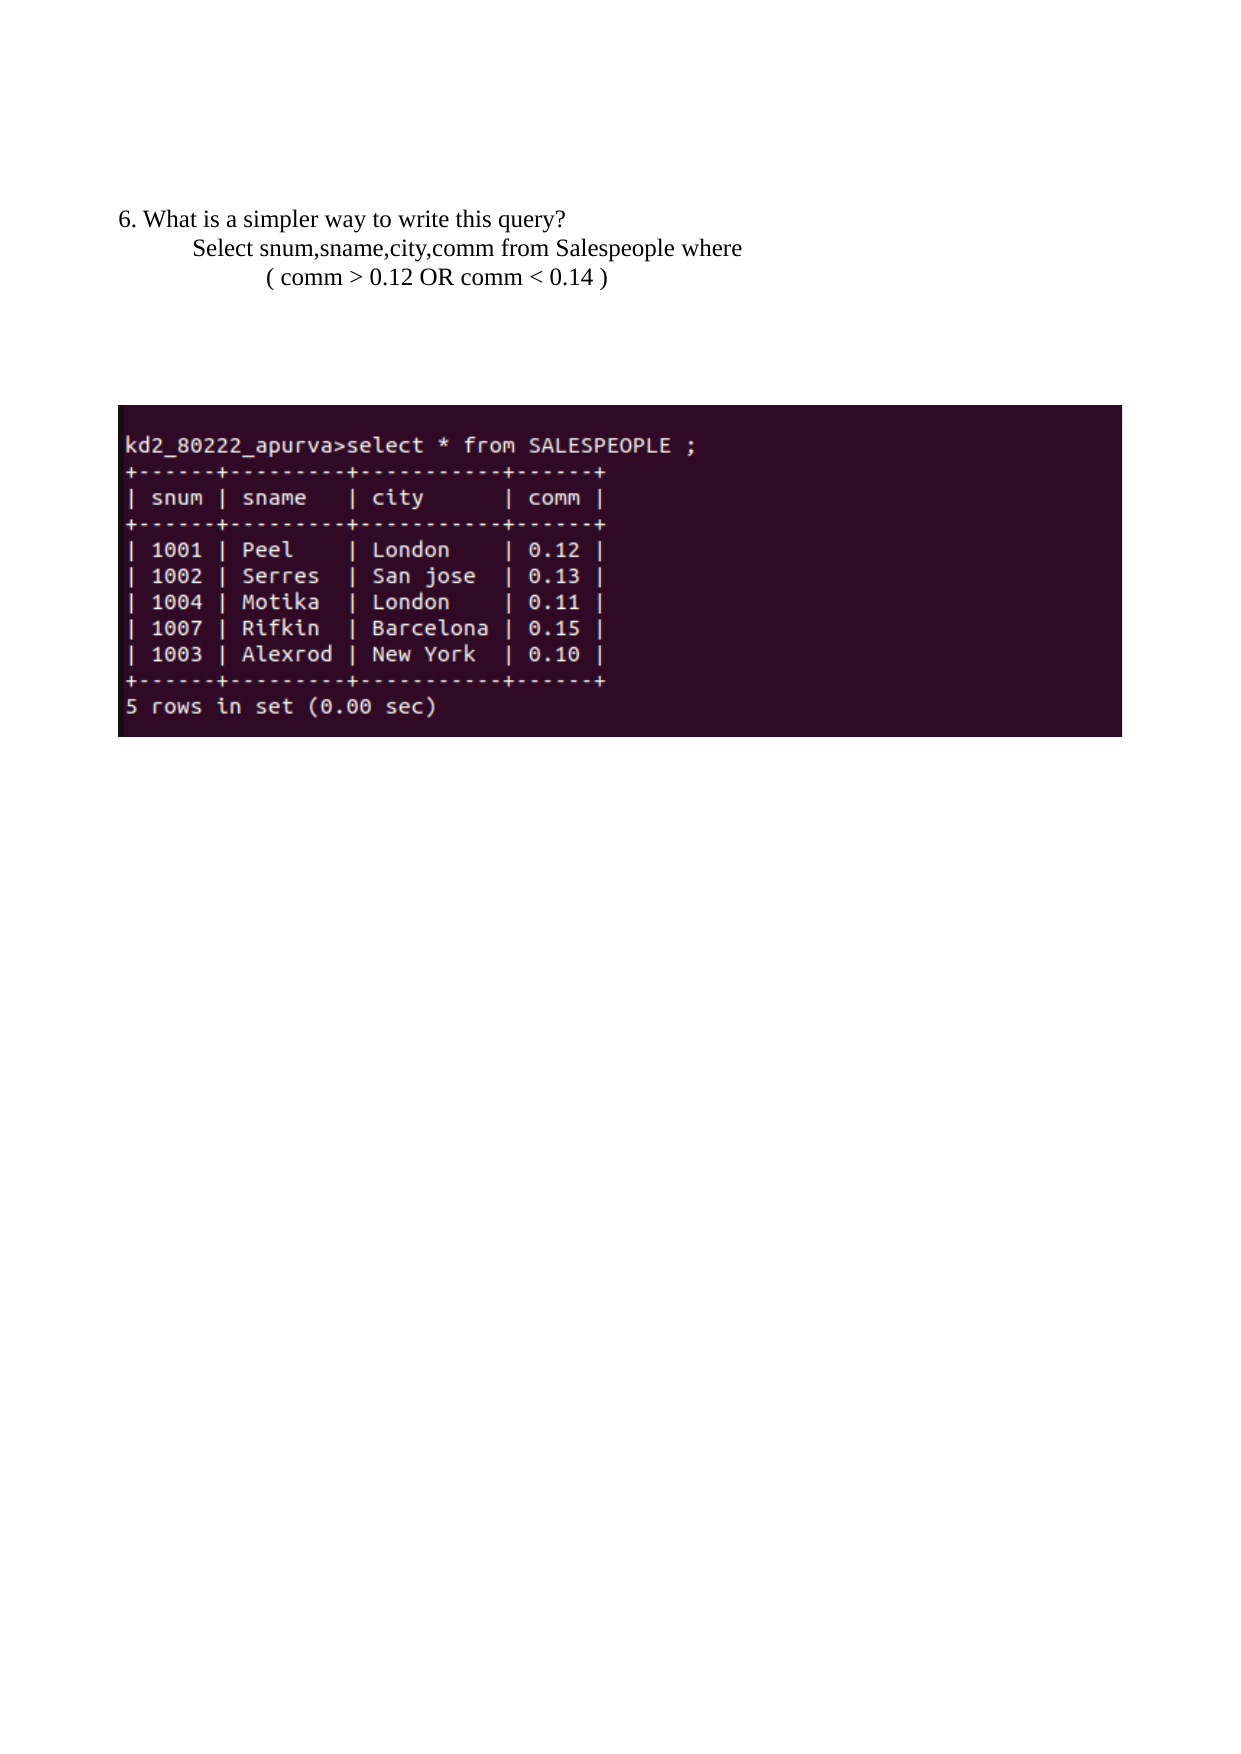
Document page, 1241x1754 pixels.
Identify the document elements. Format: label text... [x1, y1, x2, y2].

text ( comm > 0.12 OR comm < 0.14 ) [118, 262, 1122, 291]
text Select snum,sname,city,comm from Salespeople where [118, 233, 1122, 262]
picture [118, 405, 1123, 737]
text 6. What is a simpler way to write this query? [118, 204, 1122, 233]
